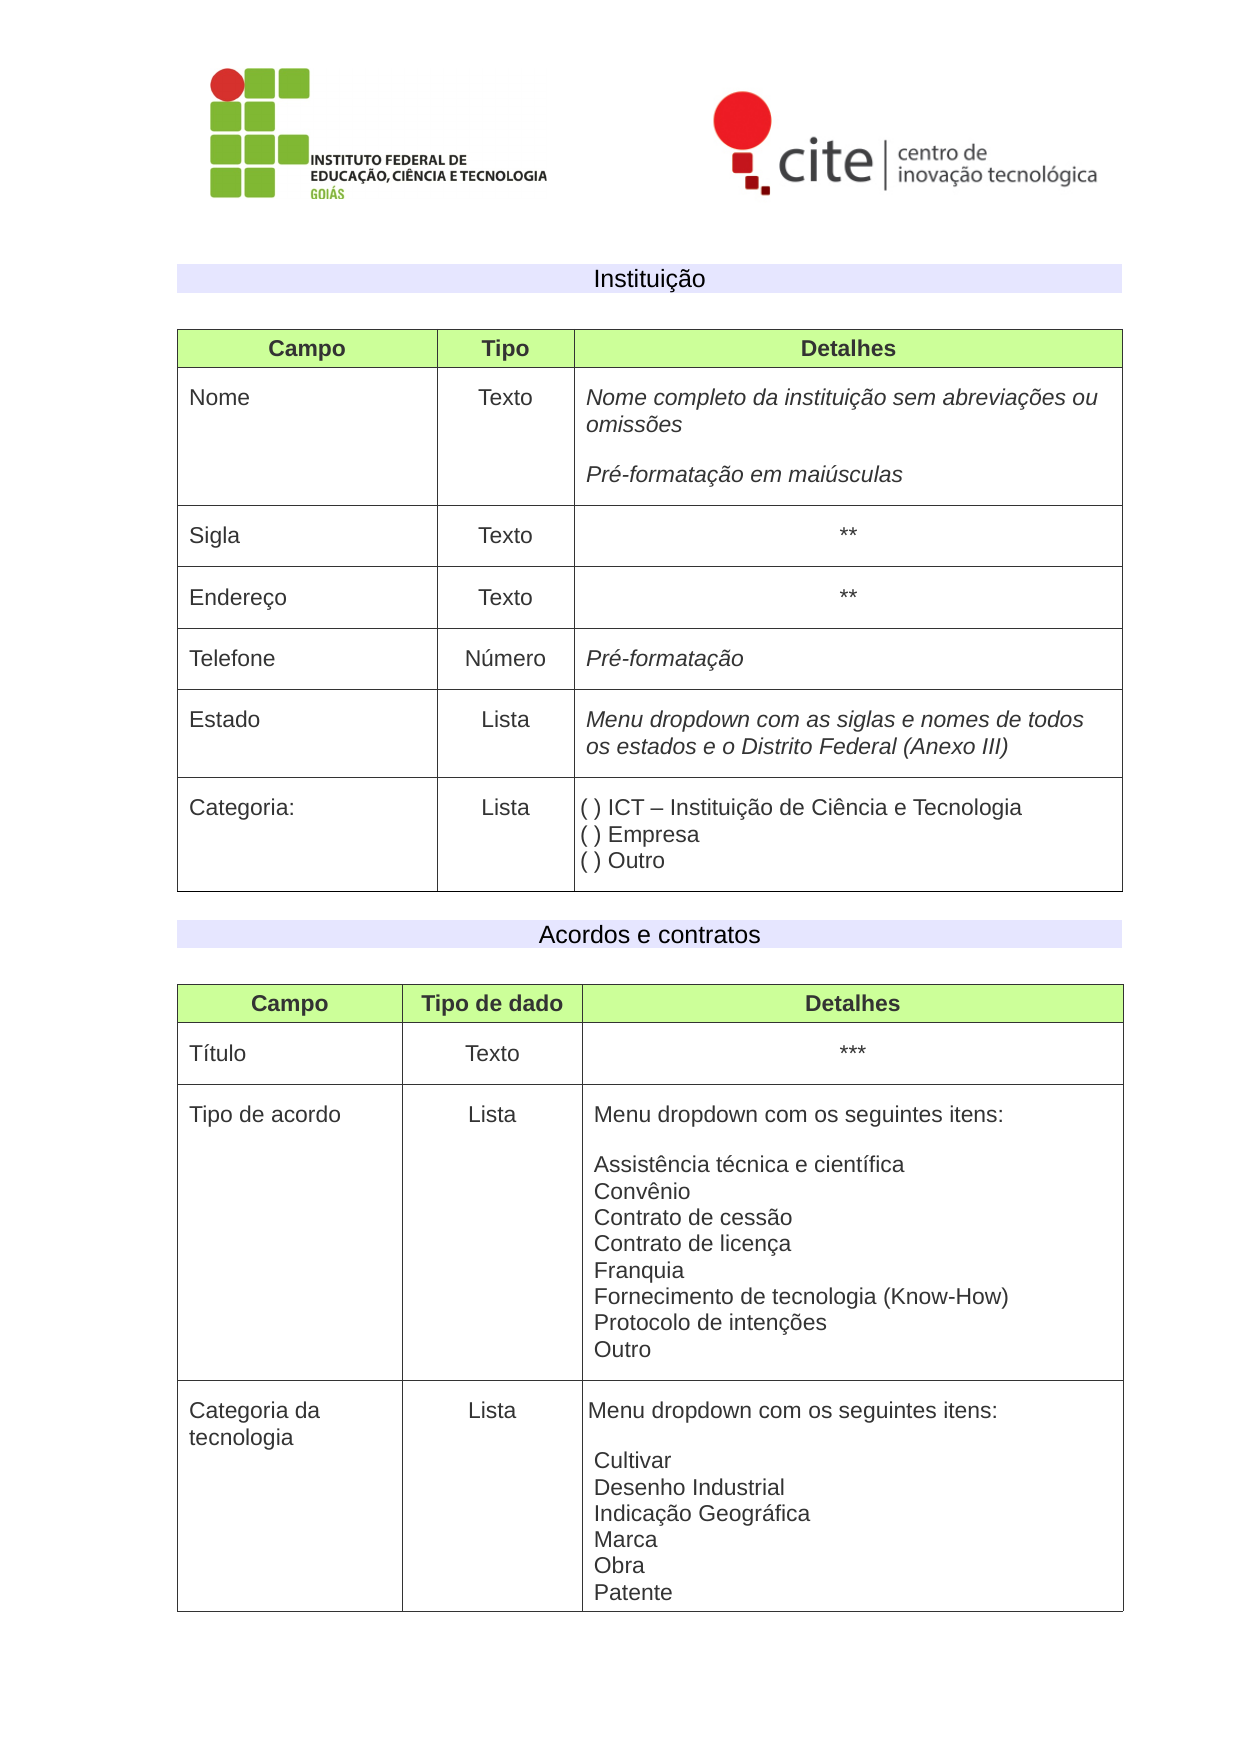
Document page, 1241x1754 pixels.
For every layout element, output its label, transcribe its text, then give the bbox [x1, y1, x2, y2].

table_cell Lista [438, 690, 574, 777]
table_header Tipo de dado [403, 985, 582, 1022]
table_header Campo [178, 985, 402, 1022]
table_cell Lista [403, 1085, 582, 1379]
picture [210, 68, 547, 199]
table_cell Categoria: [178, 778, 437, 891]
table_cell Lista [438, 778, 574, 891]
table_cell ** [575, 506, 1122, 566]
table_cell Texto [438, 567, 574, 627]
table_cell Sigla [178, 506, 437, 566]
table_cell Pré-formatação [575, 629, 1122, 689]
table_cell *** [583, 1023, 1123, 1084]
table_cell Número [438, 629, 574, 689]
text Acordos e contratos [177, 920, 1122, 948]
table_header Detalhes [583, 985, 1123, 1022]
table_header Tipo [438, 330, 574, 367]
table_cell Texto [438, 506, 574, 566]
table_cell Categoria da tecnologia [178, 1381, 402, 1611]
table_cell Endereço [178, 567, 437, 627]
table_cell Nome completo da instituição sem abreviações ou omissões Pré-formatação em maiúsculas [575, 368, 1122, 504]
table_cell Texto [438, 368, 574, 504]
table_cell Telefone [178, 629, 437, 689]
picture [688, 82, 1124, 206]
table_cell Estado [178, 690, 437, 777]
table_cell ( ) ICT – Instituição de Ciência e Tecnologia ( ) Empresa ( ) Outro [575, 778, 1122, 891]
table_header Campo [178, 330, 437, 367]
text Instituição [177, 264, 1122, 293]
table_cell Texto [403, 1023, 582, 1084]
table_cell Menu dropdown com as siglas e nomes de todos os estados e o Distrito Federal (Anexo III) [575, 690, 1122, 777]
table_cell Menu dropdown com os seguintes itens: Cultivar Desenho Industrial Indicação Geográfica Marca Obra Patente [583, 1381, 1123, 1611]
table_cell ** [575, 567, 1122, 627]
table_cell Título [178, 1023, 402, 1084]
table_cell Tipo de acordo [178, 1085, 402, 1379]
table_header Detalhes [575, 330, 1122, 367]
table_cell Lista [403, 1381, 582, 1611]
table_cell Nome [178, 368, 437, 504]
table_cell Menu dropdown com os seguintes itens: Assistência técnica e científica Convênio Contrato de cessão Contrato de licença Franquia Fornecimento de tecnologia (Know-How) Protocolo de intenções Outro [583, 1085, 1123, 1379]
